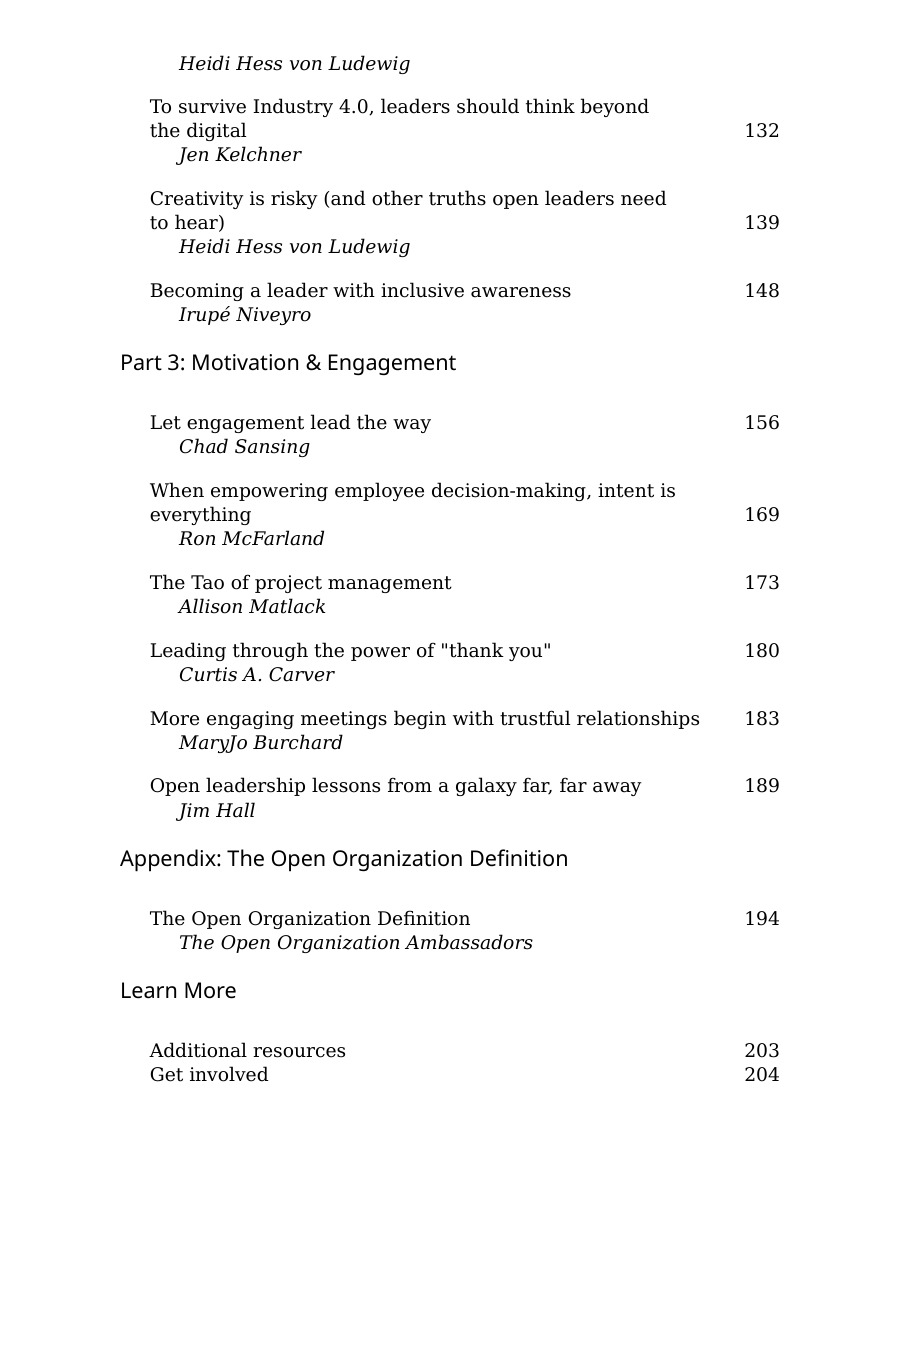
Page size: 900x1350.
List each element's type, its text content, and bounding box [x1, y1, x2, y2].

text The Open Organization Ambassadors [179, 932, 780, 976]
text The Tao of project management 173 [149, 572, 780, 594]
text Appendix: The Open Organization Definition [120, 843, 780, 905]
text Chad Sansing [179, 436, 780, 480]
text Leading through the power of "thank you" 180 [149, 640, 780, 662]
text Irupé Niveyro [179, 304, 780, 348]
text Allison Matlack [179, 596, 780, 640]
text When empowering employee decision-making, intent is everything 169 [149, 480, 780, 526]
text Heidi Hess von Ludewig [179, 236, 780, 280]
text MaryJo Burchard [179, 732, 780, 776]
text Becoming a leader with inclusive awareness 148 [149, 280, 780, 302]
text The Open Organization Definition 194 [149, 908, 780, 930]
text Learn More [120, 976, 780, 1037]
text More engaging meetings begin with trustful relationships 183 [149, 708, 780, 729]
text Part 3: Motivation & Engagement [120, 348, 780, 409]
text Ron McFarland [179, 528, 780, 572]
text Curtis A. Carver [179, 664, 780, 708]
text Open leadership lessons from a galaxy far, far away 189 [149, 776, 780, 797]
text Creativity is risky (and other truths open leaders need to hear) 139 [149, 188, 780, 234]
text Jim Hall [179, 799, 780, 843]
text To survive Industry 4.0, leaders should think beyond the digital 132 [149, 96, 780, 142]
text Let engagement lead the way 156 [149, 412, 780, 434]
text Jen Kelchner [179, 144, 780, 188]
text Heidi Hess von Ludewig [179, 52, 780, 96]
text Get involved 204 [149, 1064, 780, 1086]
text Additional resources 203 [149, 1040, 780, 1062]
